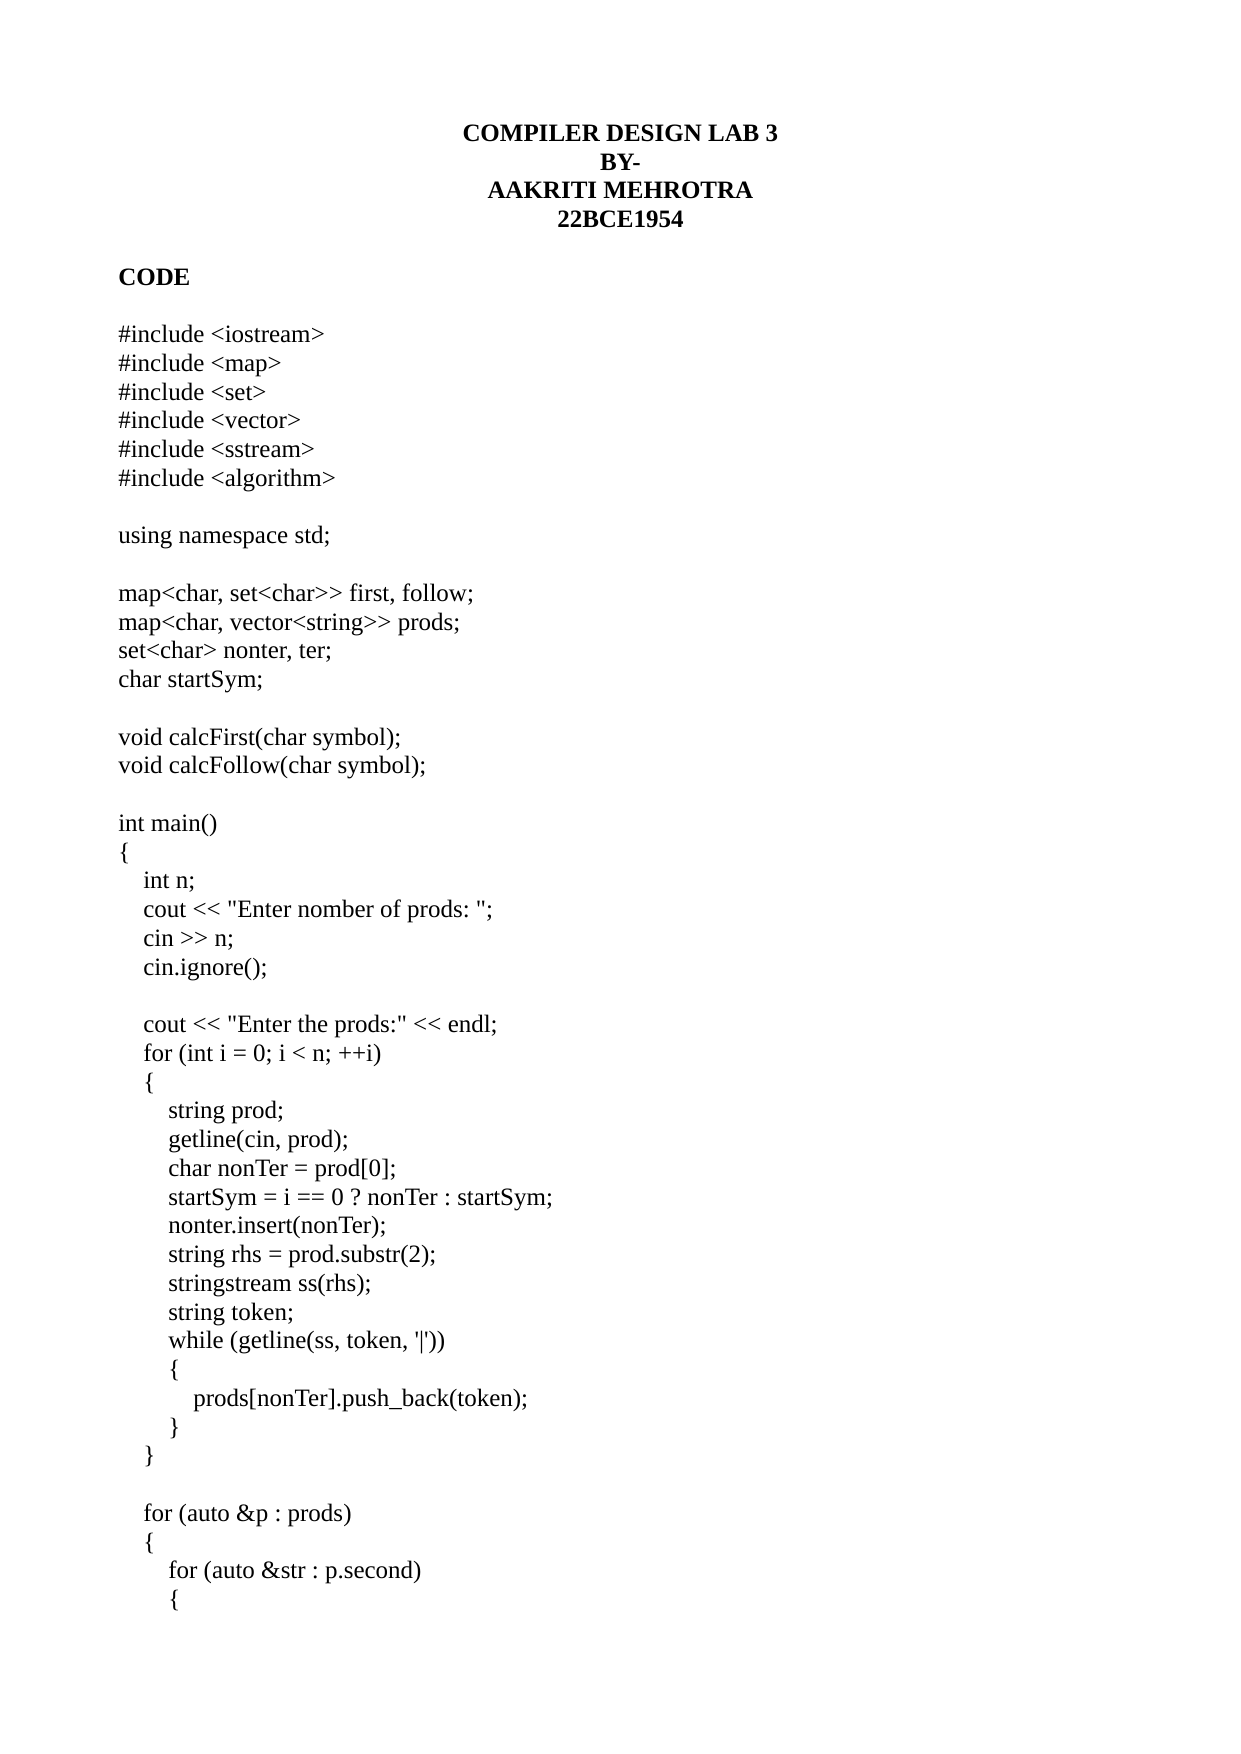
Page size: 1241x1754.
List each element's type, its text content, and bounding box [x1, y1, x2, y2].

text using namespace std; [118, 521, 1122, 549]
text { [118, 1067, 1122, 1096]
text string rhs = prod.substr(2); [118, 1239, 1122, 1268]
text set<char> nonter, ter; [118, 636, 1122, 664]
text } [118, 1412, 1122, 1441]
text for (auto &p : prods) [118, 1498, 1122, 1527]
text BY- [118, 147, 1122, 176]
text char nonTer = prod[0]; [118, 1153, 1122, 1182]
text for (int i = 0; i < n; ++i) [118, 1038, 1122, 1067]
text string token; [118, 1297, 1122, 1326]
text map<char, vector<string>> prods; [118, 607, 1122, 636]
text string prod; [118, 1096, 1122, 1124]
text void calcFollow(char symbol); [118, 751, 1122, 779]
text cout << "Enter nomber of prods: "; [118, 894, 1122, 923]
text while (getline(ss, token, '|')) [118, 1326, 1122, 1354]
text #include <set> [118, 377, 1122, 406]
text void calcFirst(char symbol); [118, 722, 1122, 751]
text char startSym; [118, 664, 1122, 693]
text getline(cin, prod); [118, 1124, 1122, 1153]
text for (auto &str : p.second) [118, 1556, 1122, 1584]
text #include <sstream> [118, 434, 1122, 463]
text AAKRITI MEHROTRA [118, 176, 1122, 204]
text cin >> n; [118, 923, 1122, 952]
text cout << "Enter the prods:" << endl; [118, 1009, 1122, 1038]
text 22BCE1954 [118, 204, 1122, 233]
text int n; [118, 866, 1122, 894]
text { [118, 1527, 1122, 1556]
text map<char, set<char>> first, follow; [118, 578, 1122, 607]
text startSym = i == 0 ? nonTer : startSym; [118, 1182, 1122, 1211]
text #include <algorithm> [118, 463, 1122, 492]
text stringstream ss(rhs); [118, 1268, 1122, 1297]
text { [118, 1584, 1122, 1613]
text #include <map> [118, 348, 1122, 377]
text int main() [118, 808, 1122, 837]
text COMPILER DESIGN LAB 3 [118, 118, 1122, 147]
text nonter.insert(nonTer); [118, 1211, 1122, 1239]
text prods[nonTer].push_back(token); [118, 1383, 1122, 1412]
text } [118, 1441, 1122, 1469]
text #include <vector> [118, 406, 1122, 434]
text CODE #include <iostream> [118, 262, 1122, 348]
text { [118, 837, 1122, 866]
text { [118, 1354, 1122, 1383]
text cin.ignore(); [118, 952, 1122, 981]
